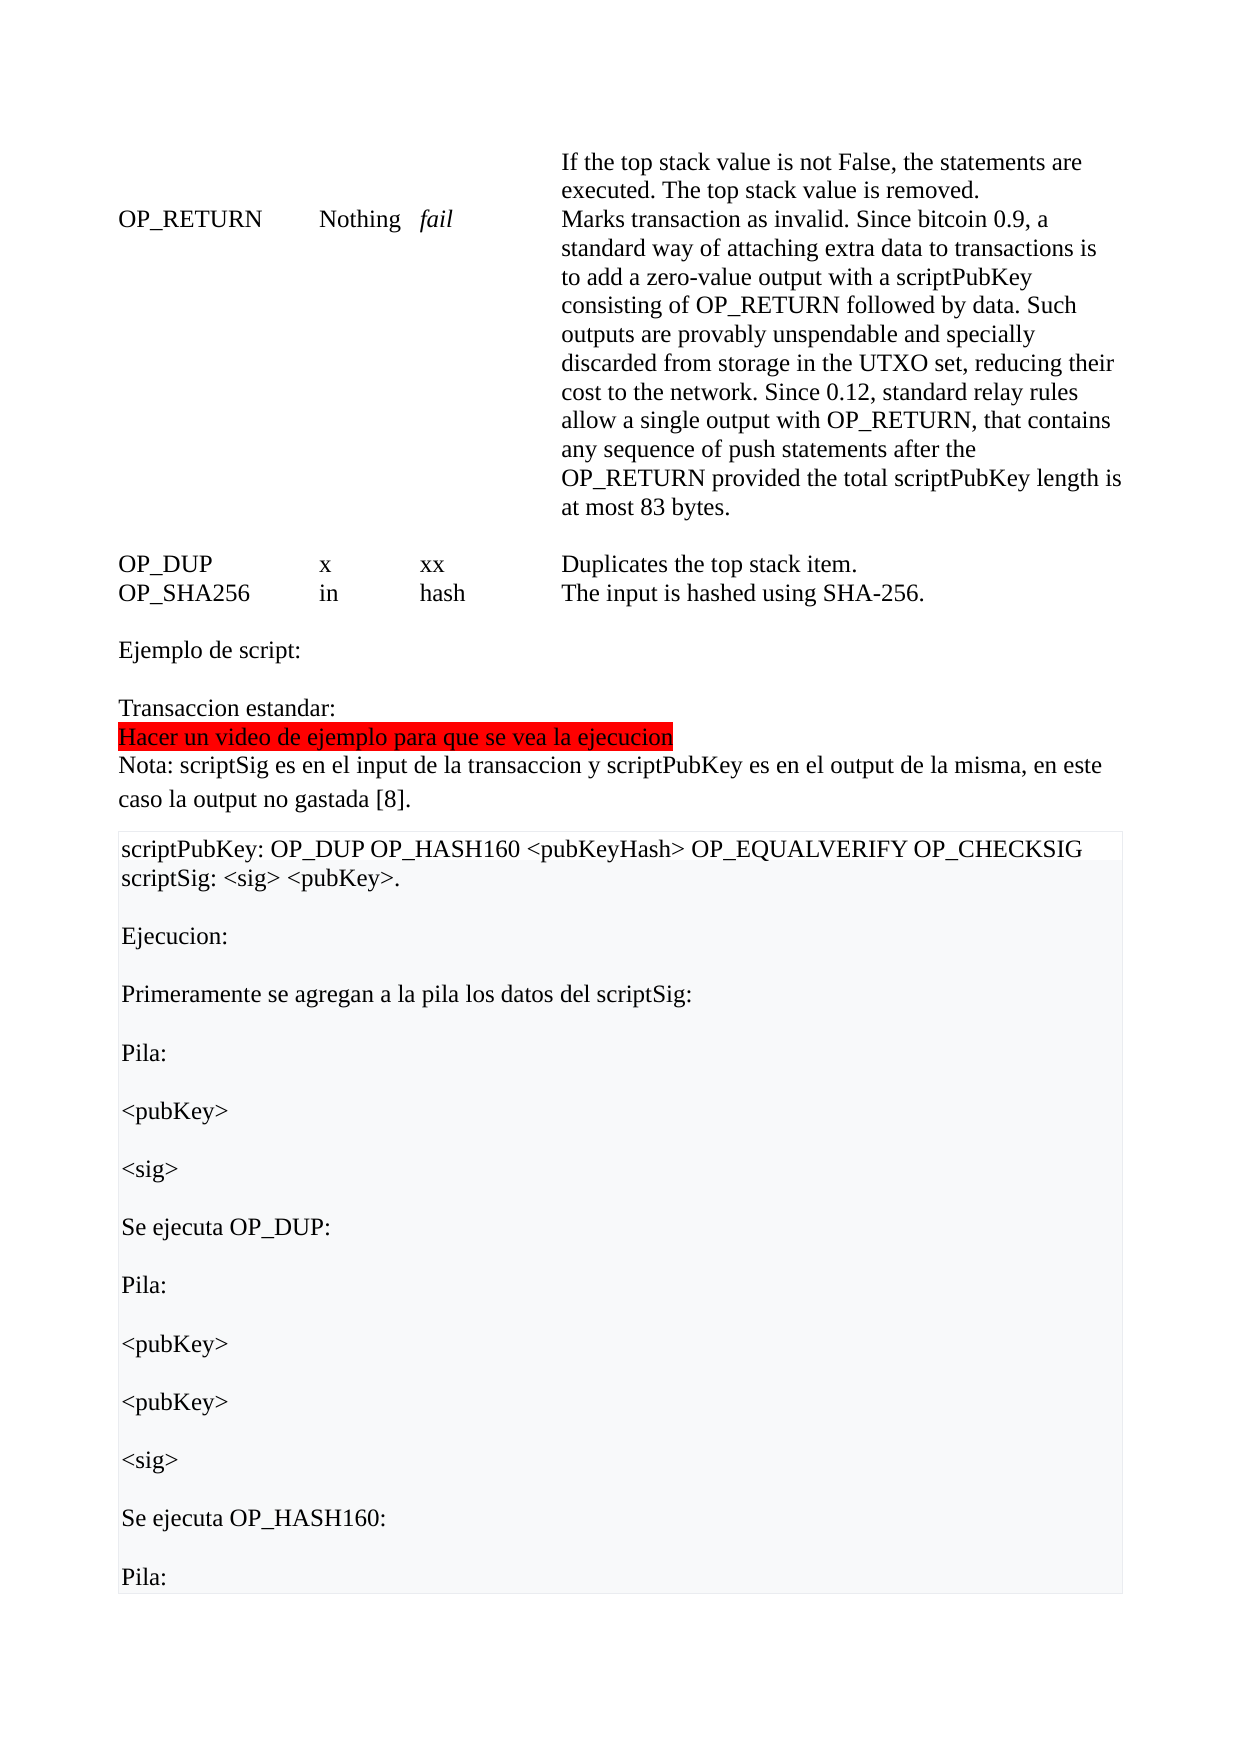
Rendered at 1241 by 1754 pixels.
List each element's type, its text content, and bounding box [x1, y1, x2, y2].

text Pila: [119, 1035, 1122, 1066]
text Pila: [119, 1268, 1122, 1299]
text Nota: scriptSig es en el input de la transaccion y scriptPubKey es en el output de la misma, en este caso la output no gastada [8]. [118, 751, 1122, 812]
table_cell hash [420, 578, 561, 607]
text scriptSig: <sig> <pubKey>. [119, 860, 1122, 892]
table_cell The input is hashed using SHA-256. [561, 578, 1122, 607]
text Se ejecuta OP_HASH160: [119, 1501, 1122, 1532]
text <sig> [119, 1151, 1122, 1183]
table_cell in [319, 578, 419, 607]
text Transaccion estandar: [118, 693, 1122, 722]
text <sig> [119, 1442, 1122, 1474]
text Pila: [119, 1559, 1122, 1593]
table_cell If the top stack value is not False, the statements are executed. The top stack value is removed. [561, 118, 1122, 204]
text Primeramente se agregan a la pila los datos del scriptSig: [119, 976, 1122, 1008]
table_cell OP_SHA256 [118, 578, 319, 607]
table_cell x [319, 549, 419, 578]
text <pubKey> [119, 1093, 1122, 1125]
text scriptPubKey: OP_DUP OP_HASH160 <pubKeyHash> OP_EQUALVERIFY OP_CHECKSIG [119, 832, 1122, 860]
table_cell [420, 118, 561, 204]
text <pubKey> [119, 1326, 1122, 1358]
text <pubKey> [119, 1384, 1122, 1416]
table_cell Nothing [319, 204, 419, 549]
table_cell fail [420, 204, 561, 549]
table_cell OP_DUP [118, 549, 319, 578]
table_cell xx [420, 549, 561, 578]
text Ejemplo de script: [118, 636, 1122, 664]
table_cell [118, 118, 319, 204]
text Se ejecuta OP_DUP: [119, 1209, 1122, 1241]
table_cell OP_RETURN [118, 204, 319, 549]
table_cell Duplicates the top stack item. [561, 549, 1122, 578]
text Ejecucion: [119, 918, 1122, 950]
table_cell Marks transaction as invalid. Since bitcoin 0.9, a standard way of attaching extra data to transactions is to add a zero-value output with a scriptPubKey consisting of OP_RETURN followed by data. Such outputs are provably unspendable and specially discarded from storage in the UTXO set, reducing their cost to the network. Since 0.12, standard relay rules allow a single output with OP_RETURN, that contains any sequence of push statements after the OP_RETURN provided the total scriptPubKey length is at most 83 bytes. [561, 204, 1122, 549]
table_cell [319, 118, 419, 204]
text Hacer un video de ejemplo para que se vea la ejecucion [118, 722, 1122, 751]
